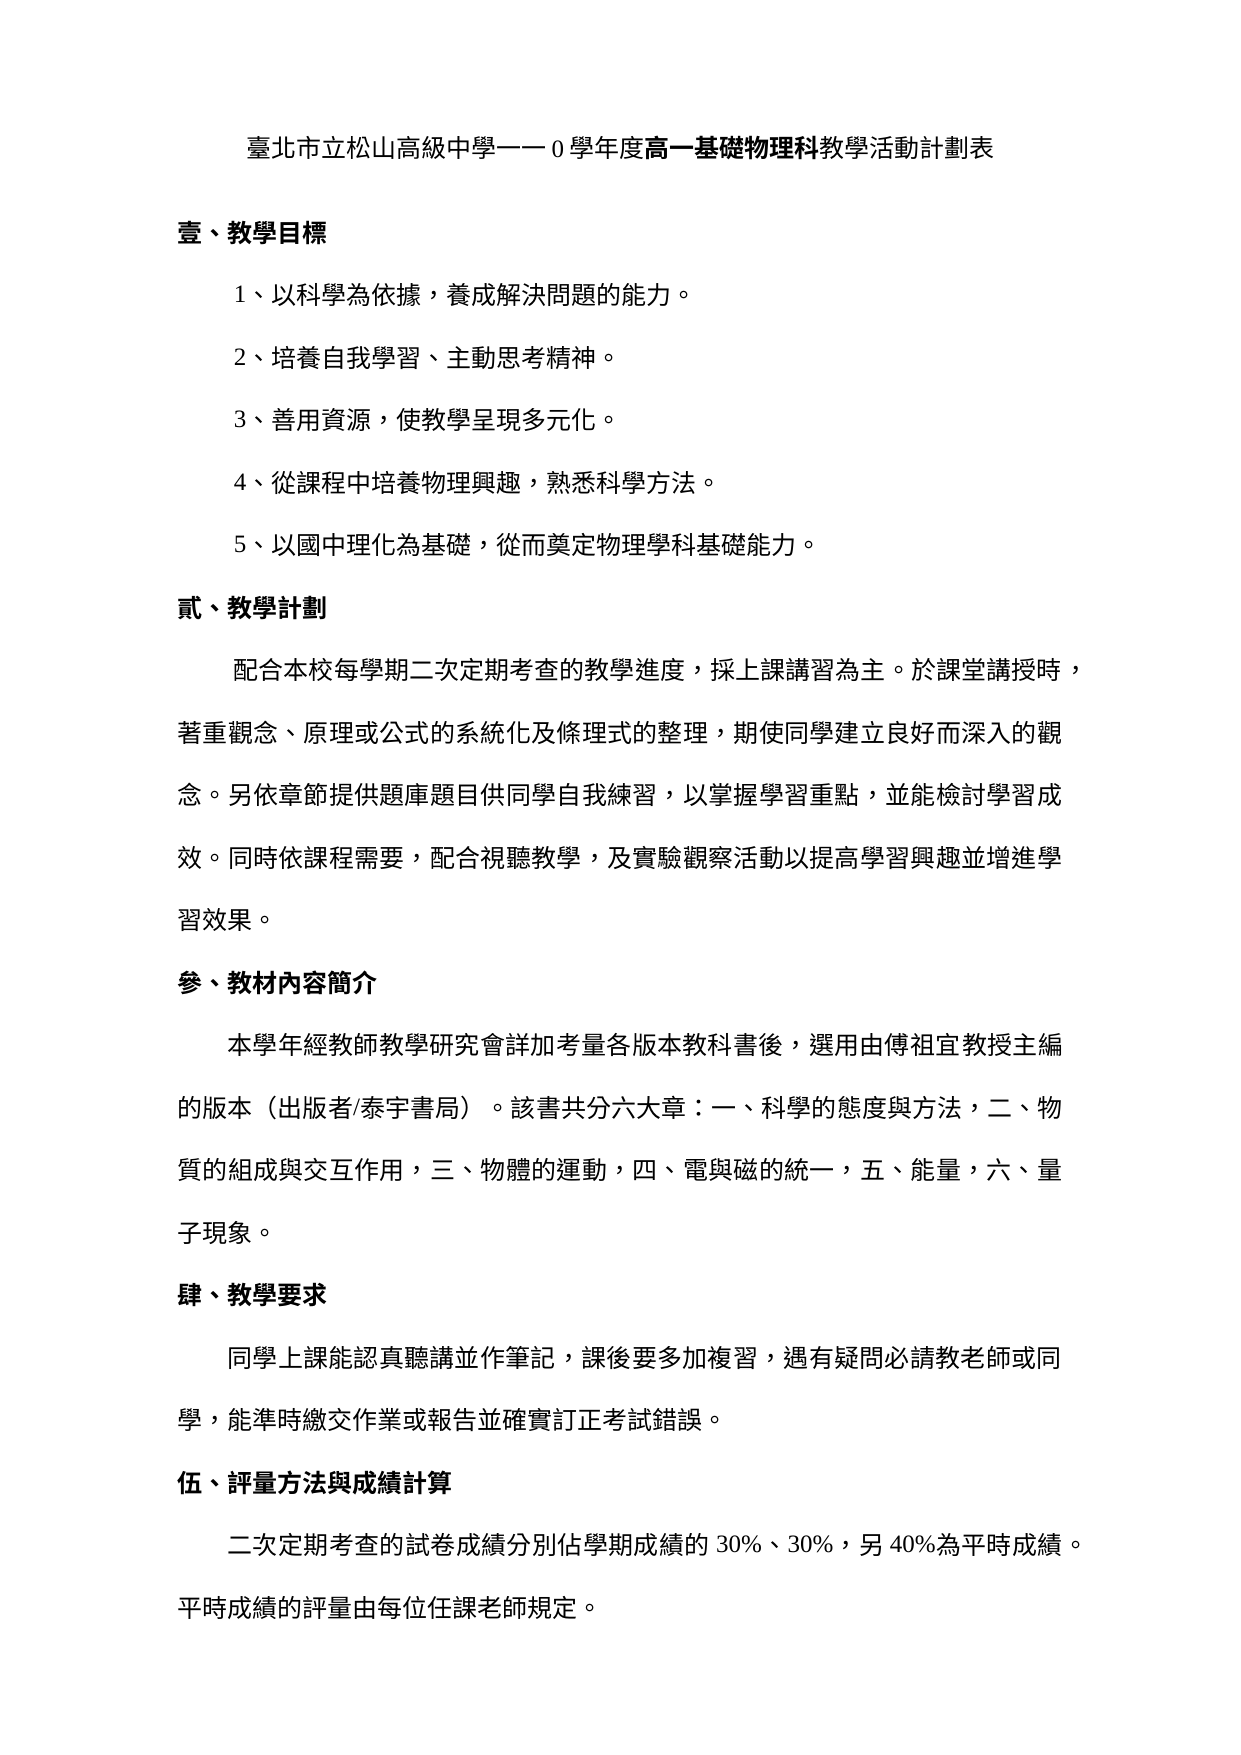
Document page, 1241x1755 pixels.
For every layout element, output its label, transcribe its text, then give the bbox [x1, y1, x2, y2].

text 伍、評量方法與成績計算 [177, 1439, 1063, 1502]
text 同學上課能認真聽講並作筆記，課後要多加複習，遇有疑問必請教老師或同學，能準時繳交作業或報告並確實訂正考試錯誤。 [177, 1314, 1063, 1439]
text 二次定期考查的試卷成績分別佔學期成績的30%、30%，另40%為平時成績。平時成績的評量由每位任課老師規定。 [177, 1502, 1063, 1627]
text 肆、教學要求 [177, 1252, 1063, 1314]
text 5、以國中理化為基礎，從而奠定物理學科基礎能力。 [177, 502, 1063, 564]
text 臺北市立松山高級中學一一0學年度高一基礎物理科教學活動計劃表 [177, 127, 1063, 164]
text 貳、教學計劃 [177, 564, 1063, 627]
text 4、從課程中培養物理興趣，熟悉科學方法。 [177, 439, 1063, 502]
text 配合本校每學期二次定期考查的教學進度，採上課講習為主。於課堂講授時，著重觀念、原理或公式的系統化及條理式的整理，期使同學建立良好而深入的觀念。另依章節提供題庫題目供同學自我練習，以掌握學習重點，並能檢討學習成效。同時依課程需要，配合視聽教學，及實驗觀察活動以提高學習興趣並增進學習效果。 [177, 627, 1063, 939]
text 2、培養自我學習、主動思考精神。 [177, 314, 1063, 377]
text 壹、教學目標 [177, 189, 1063, 252]
text 參、教材內容簡介 [177, 939, 1063, 1002]
text 本學年經教師教學研究會詳加考量各版本教科書後，選用由傅祖宜教授主編的版本（出版者/泰宇書局）。該書共分六大章：一、科學的態度與方法，二、物質的組成與交互作用，三、物體的運動，四、電與磁的統一，五、能量，六、量子現象。 [177, 1002, 1063, 1252]
text 3、善用資源，使教學呈現多元化。 [177, 377, 1063, 439]
text 1、以科學為依據，養成解決問題的能力。 [177, 252, 1063, 314]
